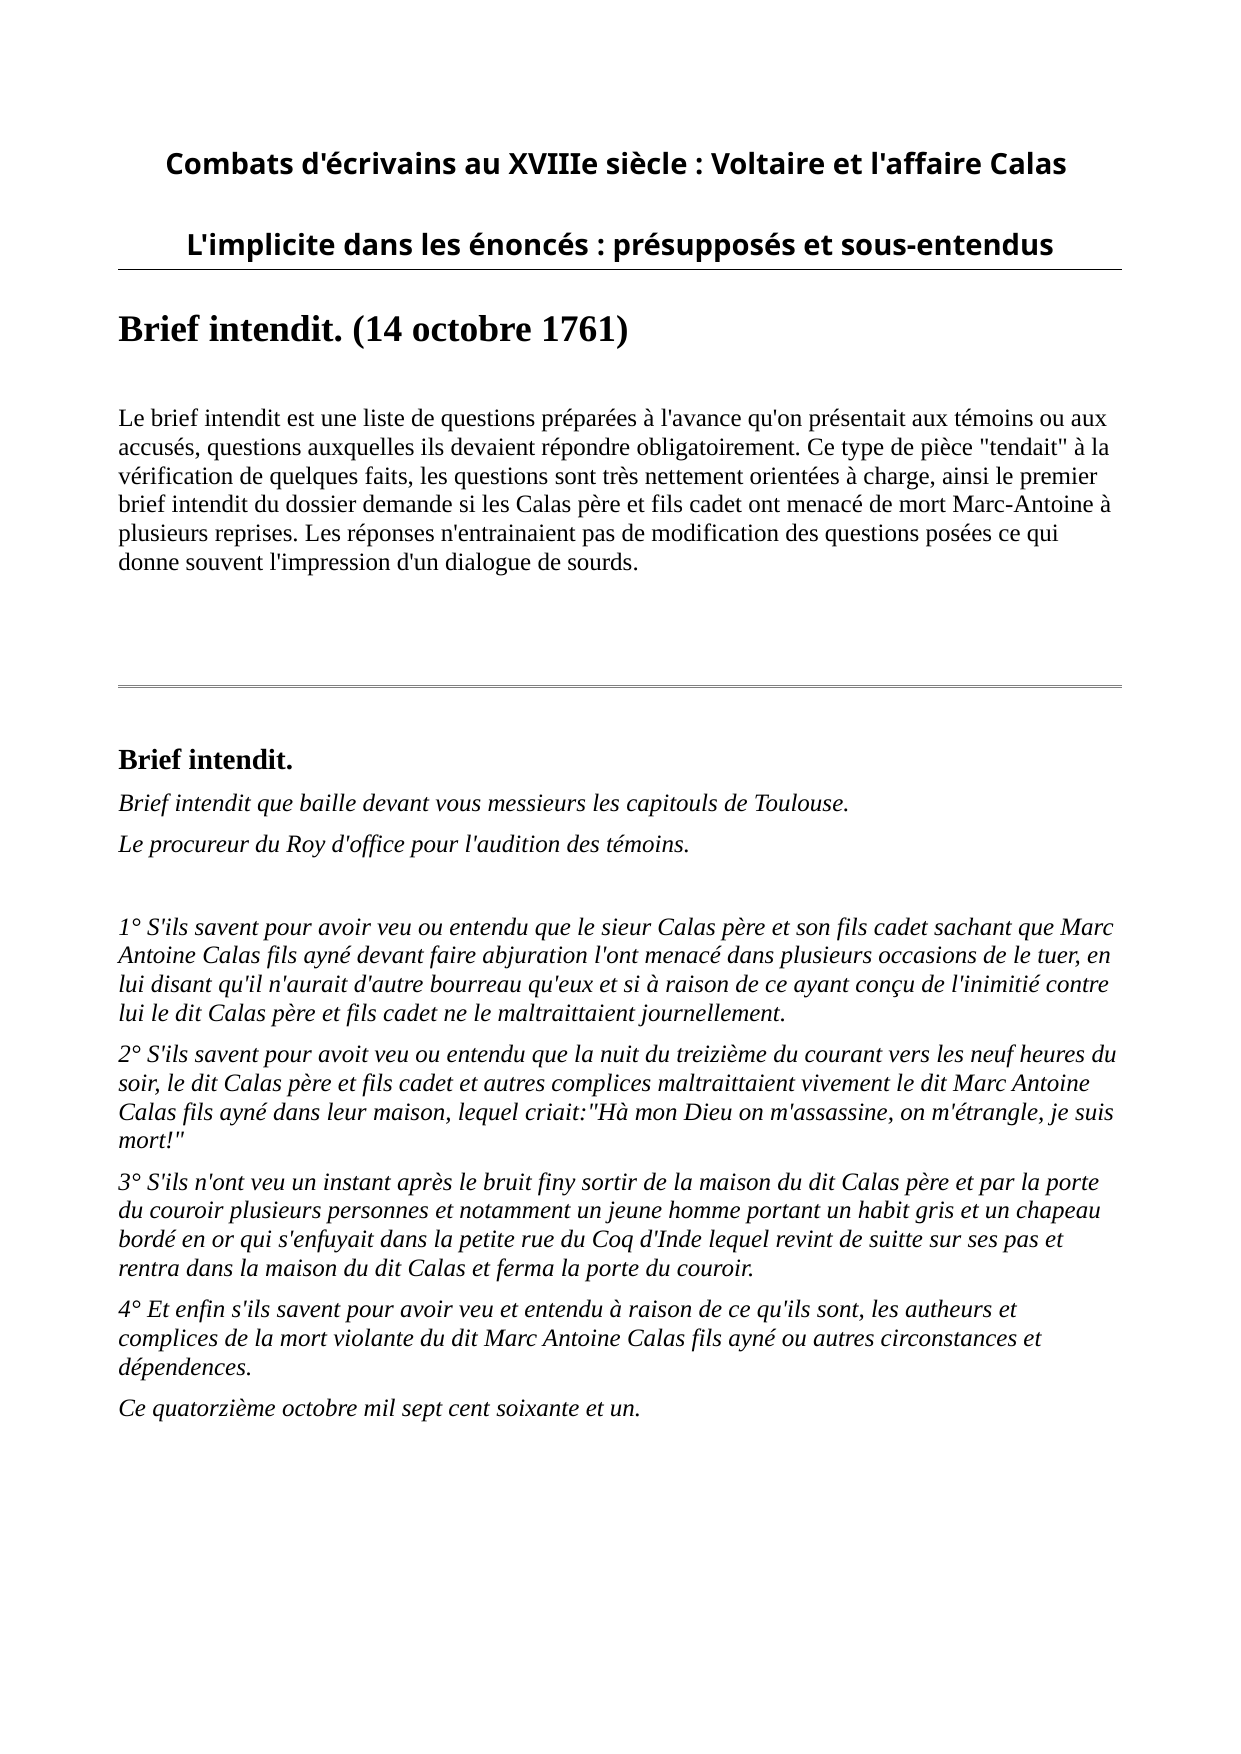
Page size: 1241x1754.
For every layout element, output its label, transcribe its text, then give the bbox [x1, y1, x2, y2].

text 2° S'ils savent pour avoit veu ou entendu que la nuit du treizième du courant vers les neuf heures du soir, le dit Calas père et fils cadet et autres complices maltraittaient vivement le dit Marc Antoine Calas fils ayné dans leur maison, lequel criait:"Hà mon Dieu on m'assassine, on m'étrangle, je suis mort!" [118, 1039, 1122, 1154]
text 1° S'ils savent pour avoir veu ou entendu que le sieur Calas père et son fils cadet sachant que Marc Antoine Calas fils ayné devant faire abjuration l'ont menacé dans plusieurs occasions de le tuer, en lui disant qu'il n'aurait d'autre bourreau qu'eux et si à raison de ce ayant conçu de l'inimitié contre lui le dit Calas père et fils cadet ne le maltraittaient journellement. [118, 912, 1122, 1027]
text Brief intendit que baille devant vous messieurs les capitouls de Toulouse. [118, 788, 1122, 817]
text Ce quatorzième octobre mil sept cent soixante et un. [118, 1393, 1122, 1422]
subtitle Combats d'écrivains au XVIIIe siècle : Voltaire et l'affaire Calas [118, 143, 1122, 183]
text Le brief intendit est une liste de questions préparées à l'avance qu'on présentait aux témoins ou aux accusés, questions auxquelles ils devaient répondre obligatoirement. Ce type de pièce "tendait" à la vérification de quelques faits, les questions sont très nettement orientées à charge, ainsi le premier brief intendit du dossier demande si les Calas père et fils cadet ont menacé de mort Marc-Antoine à plusieurs reprises. Les réponses n'entrainaient pas de modification des questions posées ce qui donne souvent l'impression d'un dialogue de sourds. [118, 403, 1122, 576]
subtitle Brief intendit. (14 octobre 1761) [118, 306, 1122, 349]
subtitle Brief intendit. [118, 742, 1122, 775]
text Le procureur du Roy d'office pour l'audition des témoins. [118, 829, 1122, 858]
subtitle L'implicite dans les énoncés : présupposés et sous-entendus [118, 220, 1122, 269]
text 4° Et enfin s'ils savent pour avoir veu et entendu à raison de ce qu'ils sont, les autheurs et complices de la mort violante du dit Marc Antoine Calas fils ayné ou autres circonstances et dépendences. [118, 1294, 1122, 1380]
text 3° S'ils n'ont veu un instant après le bruit finy sortir de la maison du dit Calas père et par la porte du couroir plusieurs personnes et notamment un jeune homme portant un habit gris et un chapeau bordé en or qui s'enfuyait dans la petite rue du Coq d'Inde lequel revint de suitte sur ses pas et rentra dans la maison du dit Calas et ferma la porte du couroir. [118, 1167, 1122, 1282]
